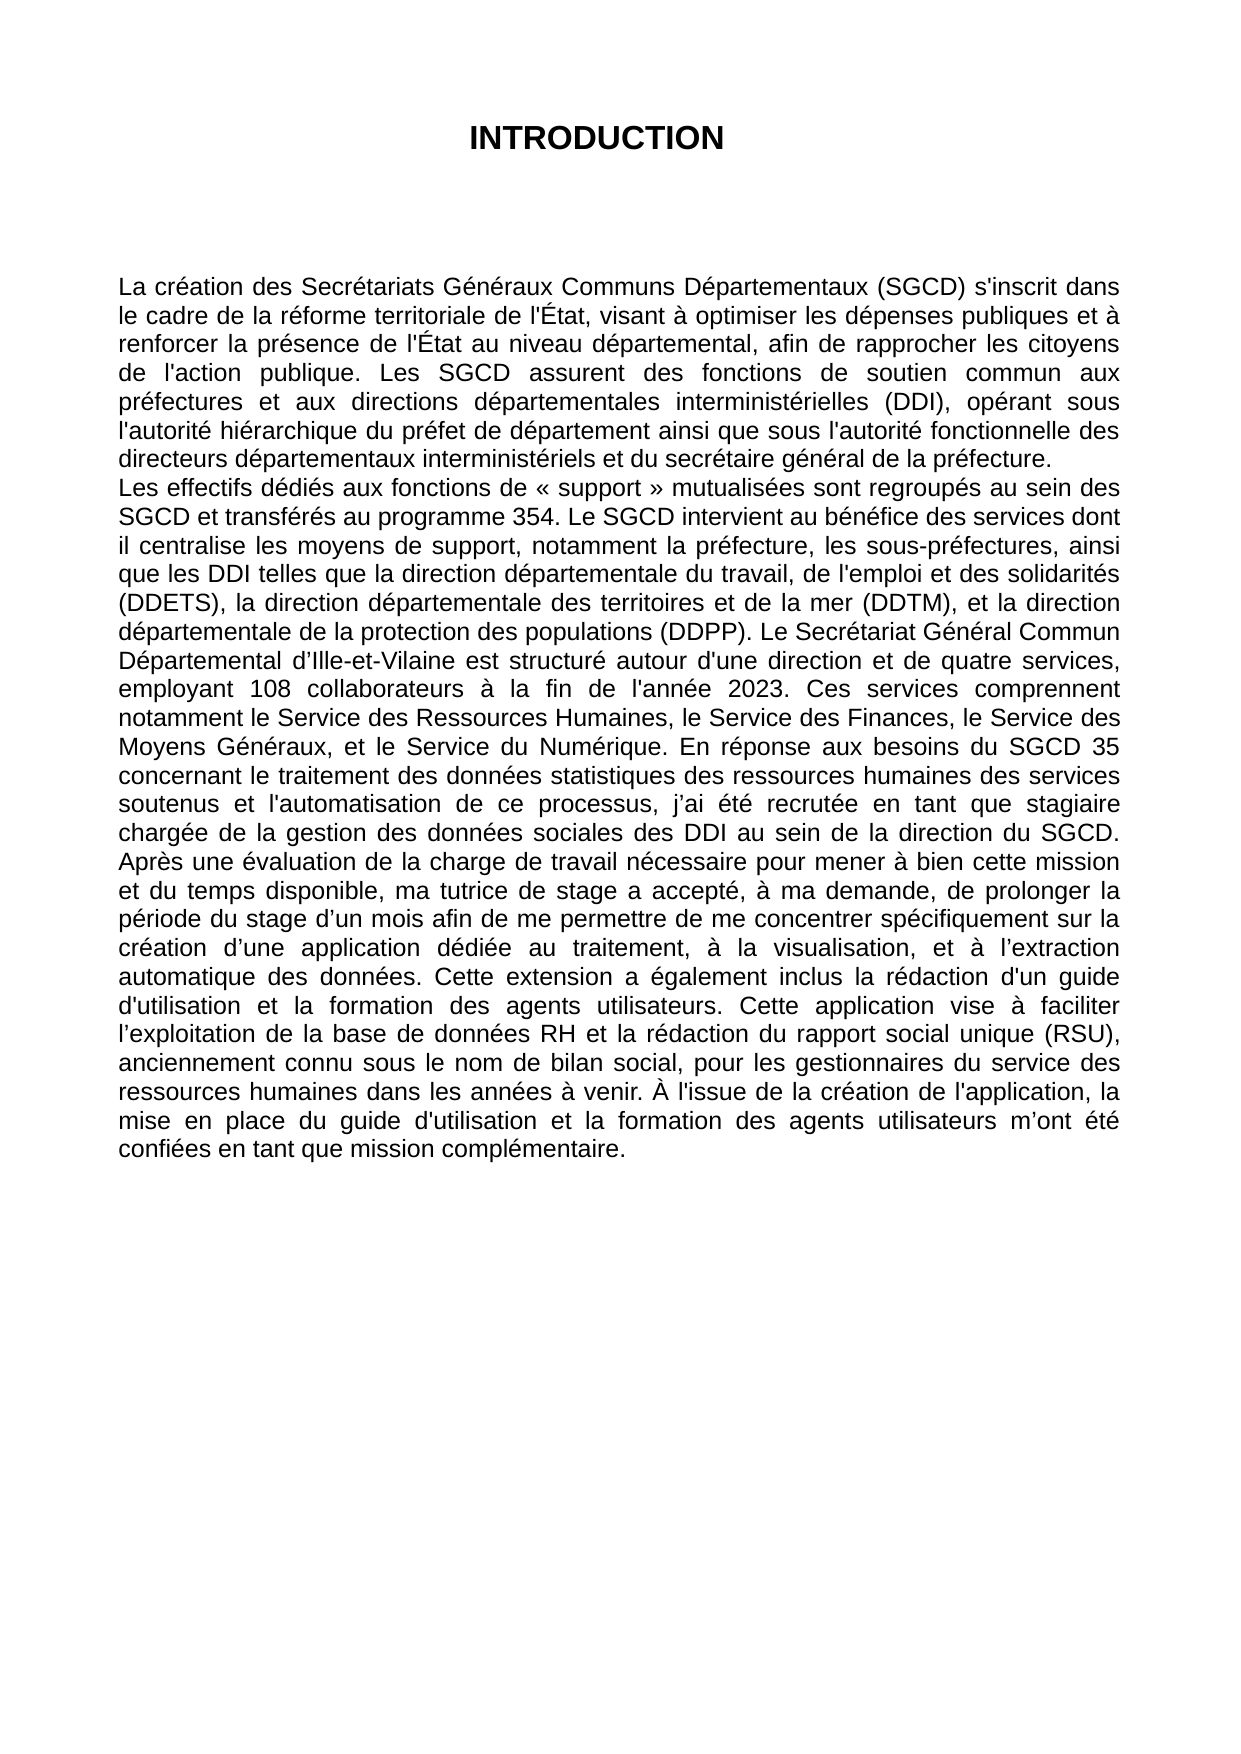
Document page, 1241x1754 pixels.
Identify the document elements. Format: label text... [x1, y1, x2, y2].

text INTRODUCTION [118, 118, 1122, 157]
text Les effectifs dédiés aux fonctions de « support » mutualisées sont regroupés au sein des SGCD et transférés au programme 354. Le SGCD intervient au bénéfice des services dont il centralise les moyens de support, notamment la préfecture, les sous-préfectures, ainsi que les DDI telles que la direction départementale du travail, de l'emploi et des solidarités (DDETS), la direction départementale des territoires et de la mer (DDTM), et la direction départementale de la protection des populations (DDPP). Le Secrétariat Général Commun Départemental d’Ille-et-Vilaine est structuré autour d'une direction et de quatre services, employant 108 collaborateurs à la fin de l'année 2023. Ces services comprennent notamment le Service des Ressources Humaines, le Service des Finances, le Service des Moyens Généraux, et le Service du Numérique. En réponse aux besoins du SGCD 35 concernant le traitement des données statistiques des ressources humaines des services soutenus et l'automatisation de ce processus, j’ai été recrutée en tant que stagiaire chargée de la gestion des données sociales des DDI au sein de la direction du SGCD. Après une évaluation de la charge de travail nécessaire pour mener à bien cette mission et du temps disponible, ma tutrice de stage a accepté, à ma demande, de prolonger la période du stage d’un mois afin de me permettre de me concentrer spécifiquement sur la création d’une application dédiée au traitement, à la visualisation, et à l’extraction automatique des données. Cette extension a également inclus la rédaction d'un guide d'utilisation et la formation des agents utilisateurs. Cette application vise à faciliter l’exploitation de la base de données RH et la rédaction du rapport social unique (RSU), anciennement connu sous le nom de bilan social, pour les gestionnaires du service des ressources humaines dans les années à venir. À l'issue de la création de l'application, la mise en place du guide d'utilisation et la formation des agents utilisateurs m’ont été confiées en tant que mission complémentaire. [118, 473, 1122, 1163]
text La création des Secrétariats Généraux Communs Départementaux (SGCD) s'inscrit dans le cadre de la réforme territoriale de l'État, visant à optimiser les dépenses publiques et à renforcer la présence de l'État au niveau départemental, afin de rapprocher les citoyens de l'action publique. Les SGCD assurent des fonctions de soutien commun aux préfectures et aux directions départementales interministérielles (DDI), opérant sous l'autorité hiérarchique du préfet de département ainsi que sous l'autorité fonctionnelle des directeurs départementaux interministériels et du secrétaire général de la préfecture. [118, 272, 1122, 473]
